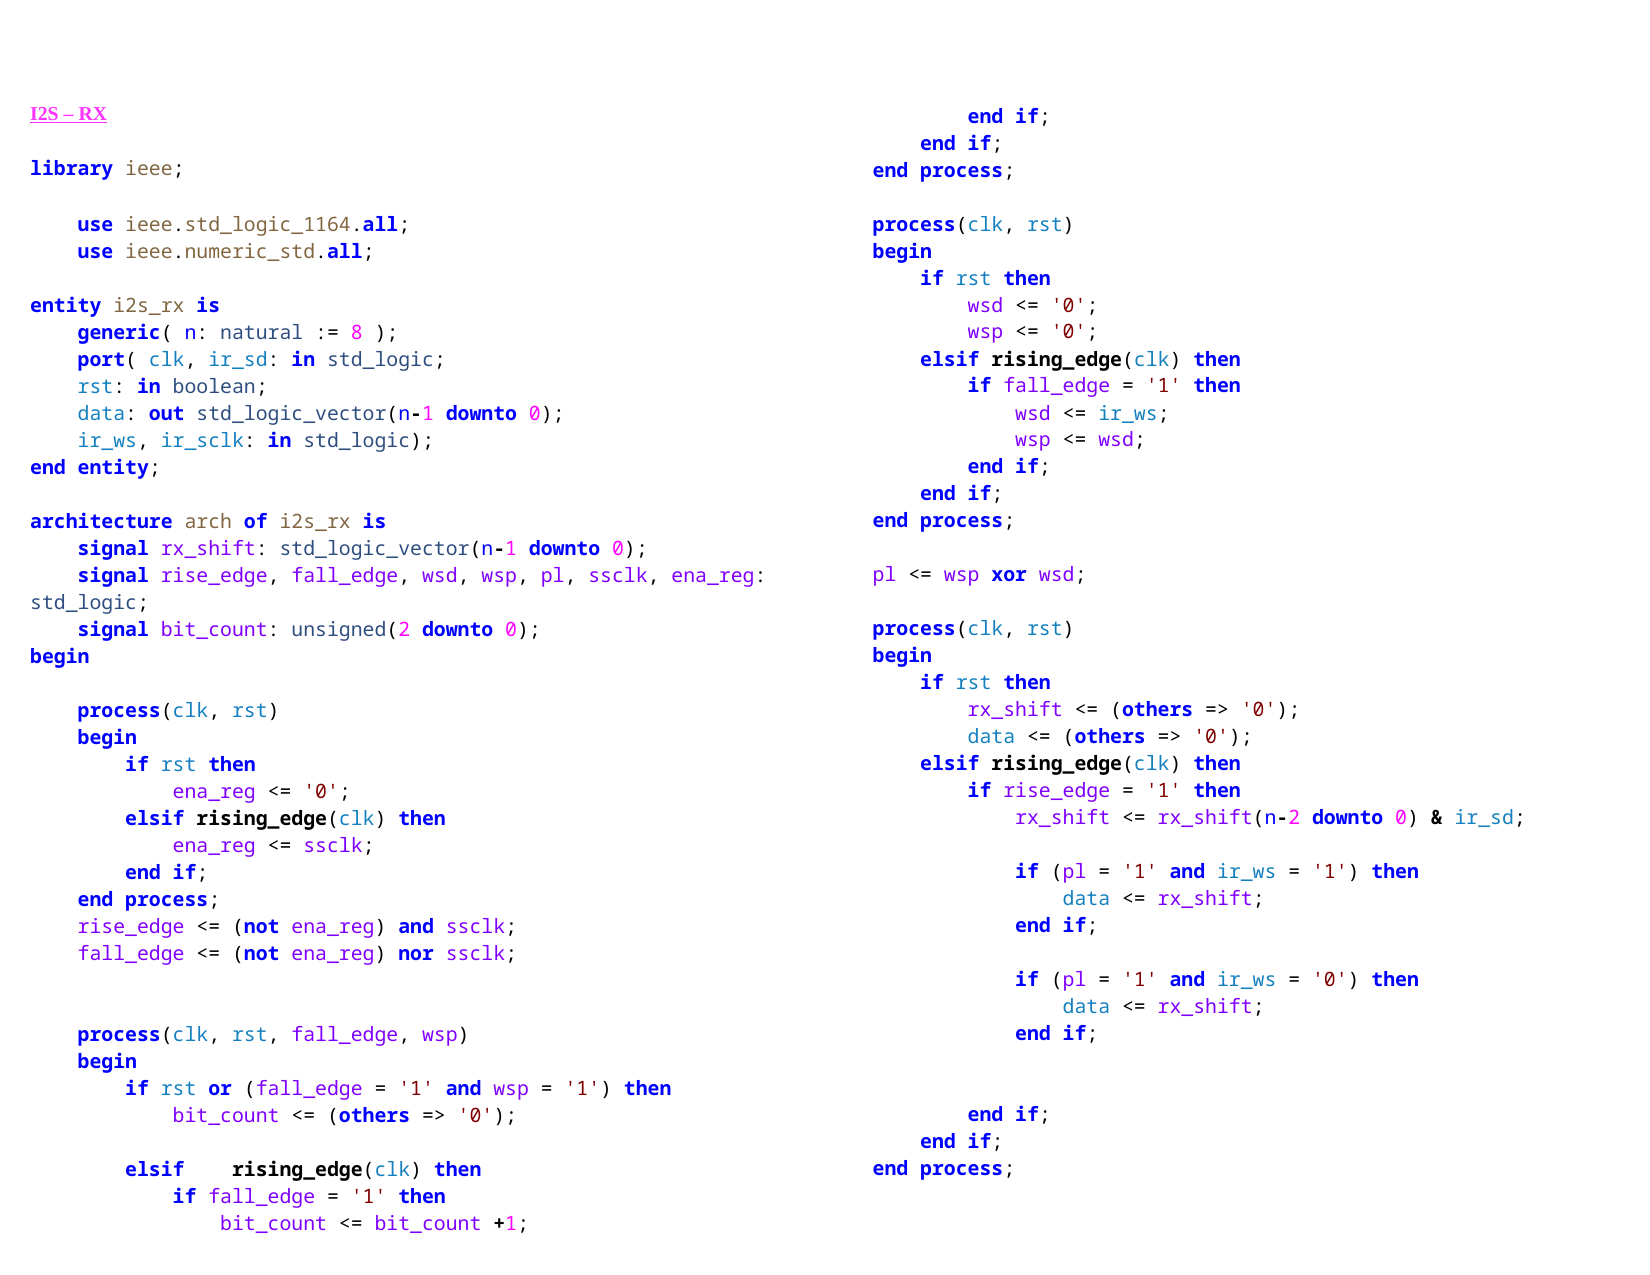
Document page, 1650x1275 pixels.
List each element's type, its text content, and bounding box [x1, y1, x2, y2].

text process(clk, rst) [30, 696, 825, 723]
text if (pl = '1' and ir_ws = '0') then [825, 965, 1620, 992]
text signal bit_count: unsigned(2 downto 0); [30, 615, 825, 642]
text wsd <= ir_ws; [825, 399, 1620, 426]
text rx_shift <= (others => '0'); [825, 696, 1620, 722]
text end if; [825, 1127, 1620, 1154]
text end process; [30, 885, 825, 912]
text begin [30, 642, 825, 669]
text end if; [825, 1100, 1620, 1127]
text elsif rising_edge(clk) then [825, 749, 1620, 776]
text begin [825, 642, 1620, 668]
text if (pl = '1' and ir_ws = '1') then [825, 857, 1620, 884]
text if rise_edge = '1' then [825, 776, 1620, 803]
text if fall_edge = '1' then [30, 1182, 825, 1209]
text data <= rx_shift; [825, 992, 1620, 1019]
text ir_ws, ir_sclk: in std_logic); [30, 427, 825, 453]
text wsp <= wsd; [825, 426, 1620, 453]
text end if; [825, 129, 1620, 156]
text end if; [825, 911, 1620, 938]
text data <= rx_shift; [825, 884, 1620, 911]
text bit_count <= bit_count +1; [30, 1209, 825, 1236]
text if rst then [825, 264, 1620, 291]
text use ieee.std_logic_1164.all; [30, 211, 825, 238]
text end if; [825, 102, 1620, 129]
text entity i2s_rx is [30, 292, 825, 319]
text bit_count <= (others => '0'); [30, 1101, 825, 1128]
text begin [825, 237, 1620, 264]
text elsif rising_edge(clk) then [30, 1155, 825, 1182]
text rx_shift <= rx_shift(n-2 downto 0) & ir_sd; [825, 803, 1620, 830]
text wsp <= '0'; [825, 318, 1620, 345]
text if rst then [825, 668, 1620, 696]
text rst: in boolean; [30, 373, 825, 399]
text end if; [30, 858, 825, 885]
text fall_edge <= (not ena_reg) nor ssclk; [30, 939, 825, 966]
text data <= (others => '0'); [825, 722, 1620, 749]
text end if; [825, 1019, 1620, 1046]
text signal rise_edge, fall_edge, wsd, wsp, pl, ssclk, ena_reg: std_logic; [30, 561, 825, 615]
text if rst or (fall_edge = '1' and wsp = '1') then [30, 1074, 825, 1101]
text ena_reg <= ssclk; [30, 831, 825, 858]
text architecture arch of i2s_rx is [30, 507, 825, 534]
text wsd <= '0'; [825, 291, 1620, 318]
text process(clk, rst) [825, 614, 1620, 642]
text end process; [825, 507, 1620, 534]
text end process; [825, 1154, 1620, 1181]
text port( clk, ir_sd: in std_logic; [30, 346, 825, 373]
text generic( n: natural := 8 ); [30, 319, 825, 346]
text elsif rising_edge(clk) then [825, 345, 1620, 372]
text pl <= wsp xor wsd; [825, 561, 1620, 588]
text if fall_edge = '1' then [825, 372, 1620, 399]
text process(clk, rst, fall_edge, wsp) [30, 1020, 825, 1047]
text begin [30, 723, 825, 750]
text if rst then [30, 750, 825, 777]
text library ieee; [30, 154, 825, 181]
text I2S – RX [30, 102, 825, 125]
text elsif rising_edge(clk) then [30, 804, 825, 831]
text rise_edge <= (not ena_reg) and ssclk; [30, 912, 825, 939]
text data: out std_logic_vector(n-1 downto 0); [30, 399, 825, 427]
text end if; [825, 453, 1620, 480]
text process(clk, rst) [825, 210, 1620, 237]
text end entity; [30, 453, 825, 481]
text begin [30, 1047, 825, 1074]
text use ieee.numeric_std.all; [30, 238, 825, 265]
text end process; [825, 156, 1620, 183]
text signal rx_shift: std_logic_vector(n-1 downto 0); [30, 534, 825, 561]
text end if; [825, 480, 1620, 507]
text ena_reg <= '0'; [30, 777, 825, 804]
